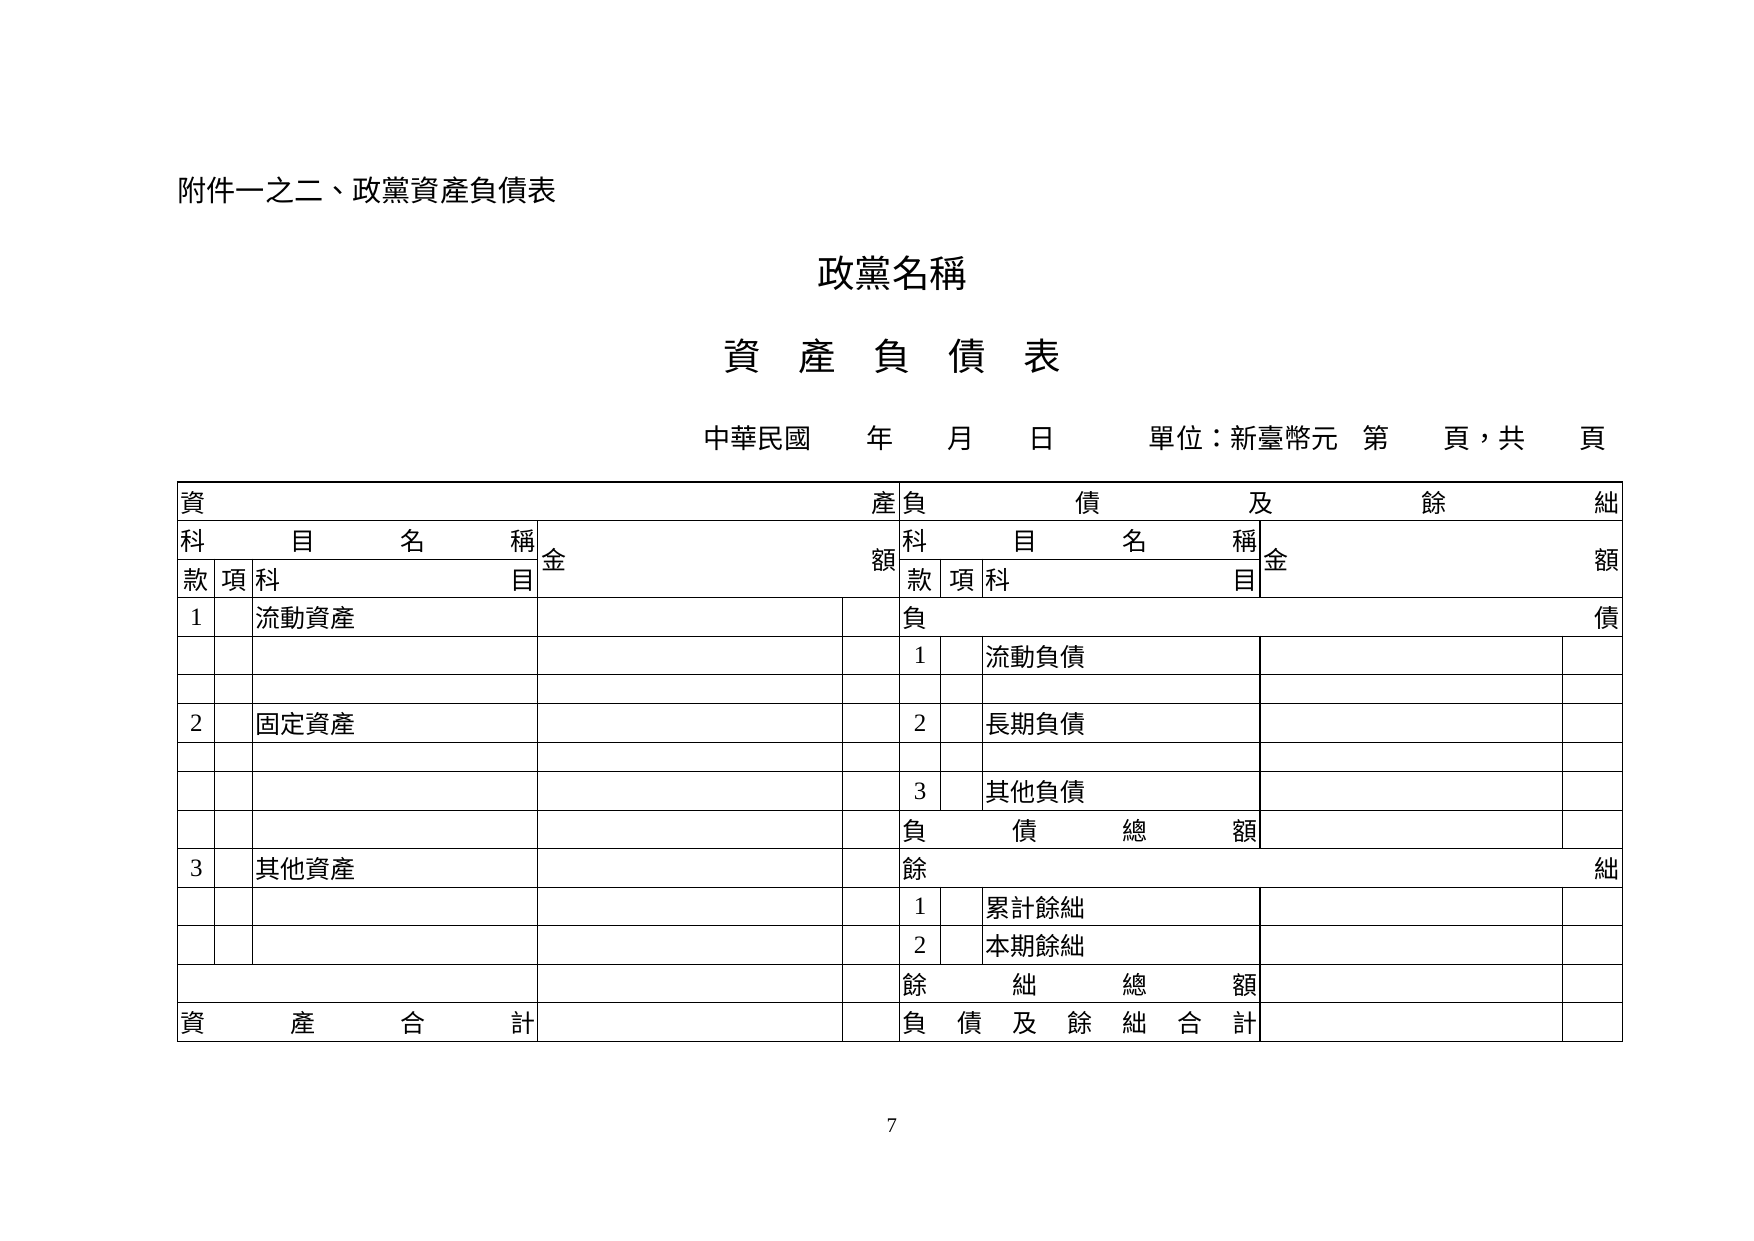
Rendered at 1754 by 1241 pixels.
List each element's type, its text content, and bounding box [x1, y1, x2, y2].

text 政黨名稱 [177, 234, 1606, 309]
table_cell [178, 772, 214, 809]
table_cell 金額 [1261, 521, 1622, 597]
table_cell [215, 637, 252, 674]
table_cell 流動資產 [253, 598, 537, 636]
table_cell [843, 849, 899, 887]
table_cell 負債總額 [900, 811, 1259, 848]
table_cell [178, 811, 214, 848]
table_cell [1563, 743, 1622, 771]
table_cell [843, 888, 899, 925]
table_cell [941, 926, 982, 964]
table_cell [538, 637, 842, 674]
text 中華民國 年 月 日 單位：新臺幣元 第 頁，共 頁 [177, 399, 1606, 474]
table_cell [1563, 637, 1622, 674]
table_cell [253, 637, 537, 674]
table_cell 科目名稱 [900, 521, 1259, 558]
table_cell 負債及餘絀合計 [900, 1003, 1259, 1041]
table_cell 3 [178, 849, 214, 887]
table_cell [843, 811, 899, 848]
table_cell [178, 926, 214, 964]
table_cell [900, 675, 940, 703]
table_cell [941, 888, 982, 925]
table_cell 負債 [900, 598, 1622, 636]
table_cell [941, 704, 982, 742]
table_cell [538, 704, 842, 742]
table_cell [215, 811, 252, 848]
table_cell [215, 704, 252, 742]
table_cell [538, 849, 842, 887]
table_cell [843, 772, 899, 809]
table_cell [253, 926, 537, 964]
table_cell 固定資產 [253, 704, 537, 742]
table_cell [1261, 704, 1562, 742]
table_cell [215, 743, 252, 771]
table_cell [1563, 772, 1622, 809]
table_cell [178, 888, 214, 925]
table_cell [843, 704, 899, 742]
table_cell [843, 743, 899, 771]
table_cell [1563, 811, 1622, 848]
table_cell [215, 849, 252, 887]
table_cell [1261, 926, 1562, 964]
table_cell 1 [178, 598, 214, 636]
table_cell 2 [900, 926, 940, 964]
table_cell [843, 675, 899, 703]
table_cell [178, 637, 214, 674]
text 資 產 負 債 表 [177, 316, 1606, 391]
table_cell 款 [900, 560, 940, 597]
table_cell [178, 965, 537, 1002]
table_cell [843, 637, 899, 674]
table_cell [538, 888, 842, 925]
table_cell [253, 772, 537, 809]
table_cell [1261, 743, 1562, 771]
table_cell [941, 743, 982, 771]
table_cell [1563, 675, 1622, 703]
table_cell [538, 772, 842, 809]
table_header 資產 [178, 483, 899, 520]
table_cell [983, 743, 1259, 771]
table_cell [1261, 965, 1562, 1002]
table_cell [843, 1003, 899, 1041]
table_cell 其他負債 [983, 772, 1259, 809]
table_cell 流動負債 [983, 637, 1259, 674]
table_cell [538, 743, 842, 771]
table_cell [215, 772, 252, 809]
table_cell [941, 772, 982, 809]
table_header 負債及餘絀 [900, 483, 1622, 520]
table_cell [538, 926, 842, 964]
table_cell [538, 598, 842, 636]
table_cell 款 [178, 560, 214, 597]
table_cell [253, 811, 537, 848]
table_cell 長期負債 [983, 704, 1259, 742]
table_cell [178, 743, 214, 771]
table_cell [538, 811, 842, 848]
table_cell 科目 [983, 560, 1259, 597]
text 附件一之二、政黨資產負債表 [177, 151, 1606, 226]
table_cell 3 [900, 772, 940, 809]
table_cell [1261, 811, 1562, 848]
table_cell [1261, 888, 1562, 925]
table_cell [215, 926, 252, 964]
table_cell [178, 675, 214, 703]
table_cell 項 [941, 560, 982, 597]
table_cell 金額 [538, 521, 899, 597]
table_cell [253, 888, 537, 925]
table_cell 累計餘絀 [983, 888, 1259, 925]
table_cell 本期餘絀 [983, 926, 1259, 964]
table_cell [215, 675, 252, 703]
table_cell 餘絀總額 [900, 965, 1259, 1002]
table_cell 科目名稱 [178, 521, 537, 558]
table_cell [215, 598, 252, 636]
table_cell [843, 965, 899, 1002]
table_cell 2 [900, 704, 940, 742]
table_cell [843, 598, 899, 636]
table_cell [1563, 704, 1622, 742]
table_cell 2 [178, 704, 214, 742]
table_cell 餘絀 [900, 849, 1622, 887]
table_cell [538, 1003, 842, 1041]
table_cell [1563, 888, 1622, 925]
table_cell [941, 675, 982, 703]
table_cell 1 [900, 888, 940, 925]
table_cell [253, 743, 537, 771]
table_cell 1 [900, 637, 940, 674]
table_cell 資產合計 [178, 1003, 537, 1041]
table_cell [1563, 1003, 1622, 1041]
table_cell [215, 888, 252, 925]
table_cell [843, 926, 899, 964]
table_cell [1563, 926, 1622, 964]
table_cell [1261, 675, 1562, 703]
table_cell [538, 675, 842, 703]
table_cell [1261, 772, 1562, 809]
table_cell 其他資產 [253, 849, 537, 887]
table_cell [253, 675, 537, 703]
table_cell [900, 743, 940, 771]
table_cell [1261, 1003, 1562, 1041]
table_cell 項 [215, 560, 252, 597]
table_cell [1261, 637, 1562, 674]
table_cell [983, 675, 1259, 703]
table_cell [941, 637, 982, 674]
table_cell 科目 [253, 560, 537, 597]
table_cell [538, 965, 842, 1002]
table_cell [1563, 965, 1622, 1002]
